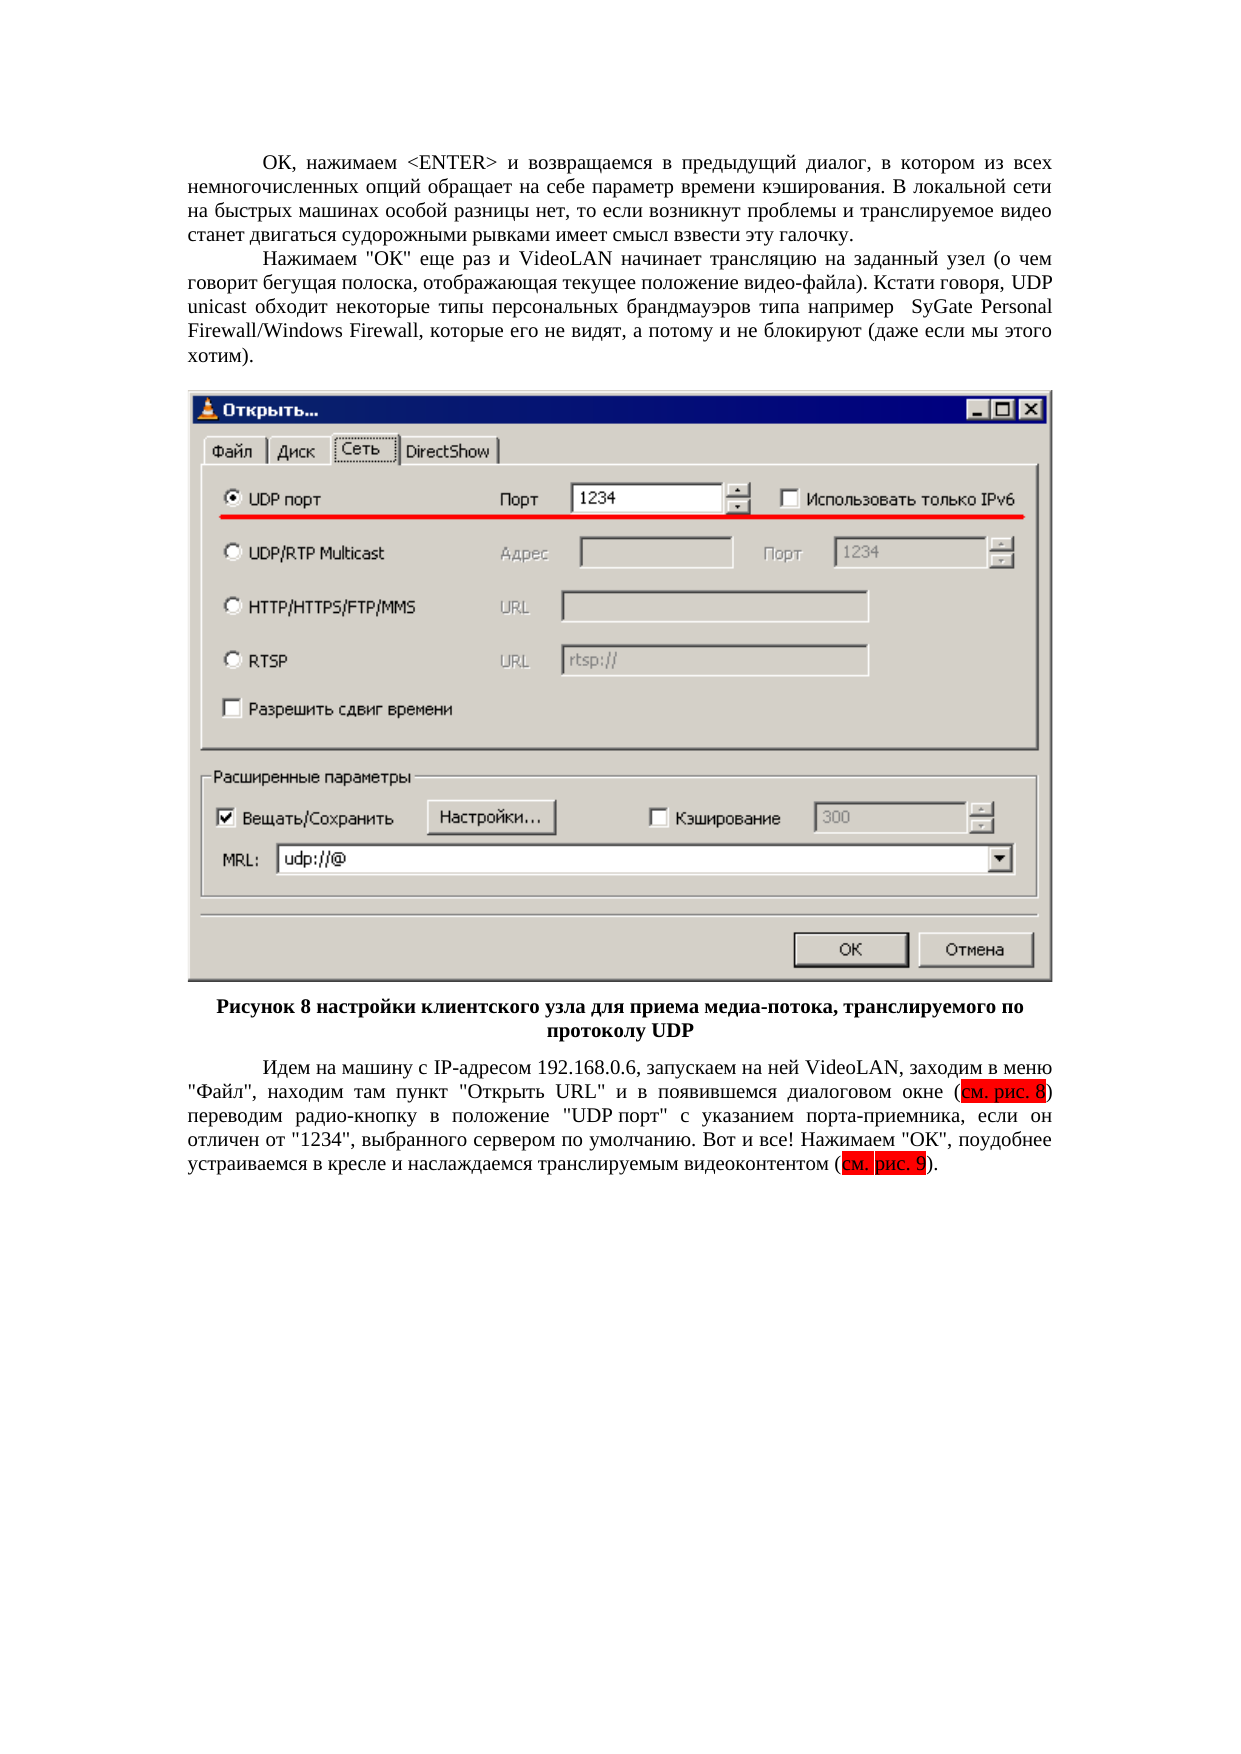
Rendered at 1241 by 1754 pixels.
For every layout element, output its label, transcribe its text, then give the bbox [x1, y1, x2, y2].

text ОК, нажимаем <ENTER> и возвращаемся в предыдущий диалог, в котором из всех немногочисленных опций обращает на себе параметр времени кэширования. В локальной сети на быстрых машинах особой разницы нет, то если возникнут проблемы и транслируемое видео станет двигаться судорожными рывками имеет смысл взвести эту галочку. [187, 150, 1053, 246]
text Рисунок 8 настройки клиентского узла для приема медиа-потока, транслируемого по протоколу UDP [187, 994, 1053, 1042]
text Нажимаем "ОК" еще раз и VideoLAN начинает трансляцию на заданный узел (о чем говорит бегущая полоска, отображающая текущее положение видео-файла). Кстати говоря, UDP unicast обходит некоторые типы персональных брандмауэров типа например SyGate Personal Firewall/Windows Firewall, которые его не видят, а потому и не блокируют (даже если мы этого хотим). [187, 246, 1053, 367]
picture [187, 390, 1053, 982]
text Идем на машину с IP-адресом 192.168.0.6, запускаем на ней VideoLAN, заходим в меню "Файл", находим там пункт "Открыть URL" и в появившемся диалоговом окне (см. рис. 8) переводим радио-кнопку в положение "UDP порт" с указанием порта-приемника, если он отличен от "1234", выбранного сервером по умолчанию. Вот и все! Нажимаем "ОК", поудобнее устраиваемся в кресле и наслаждаемся транслируемым видеоконтентом (см. рис. 9). [187, 1054, 1053, 1175]
